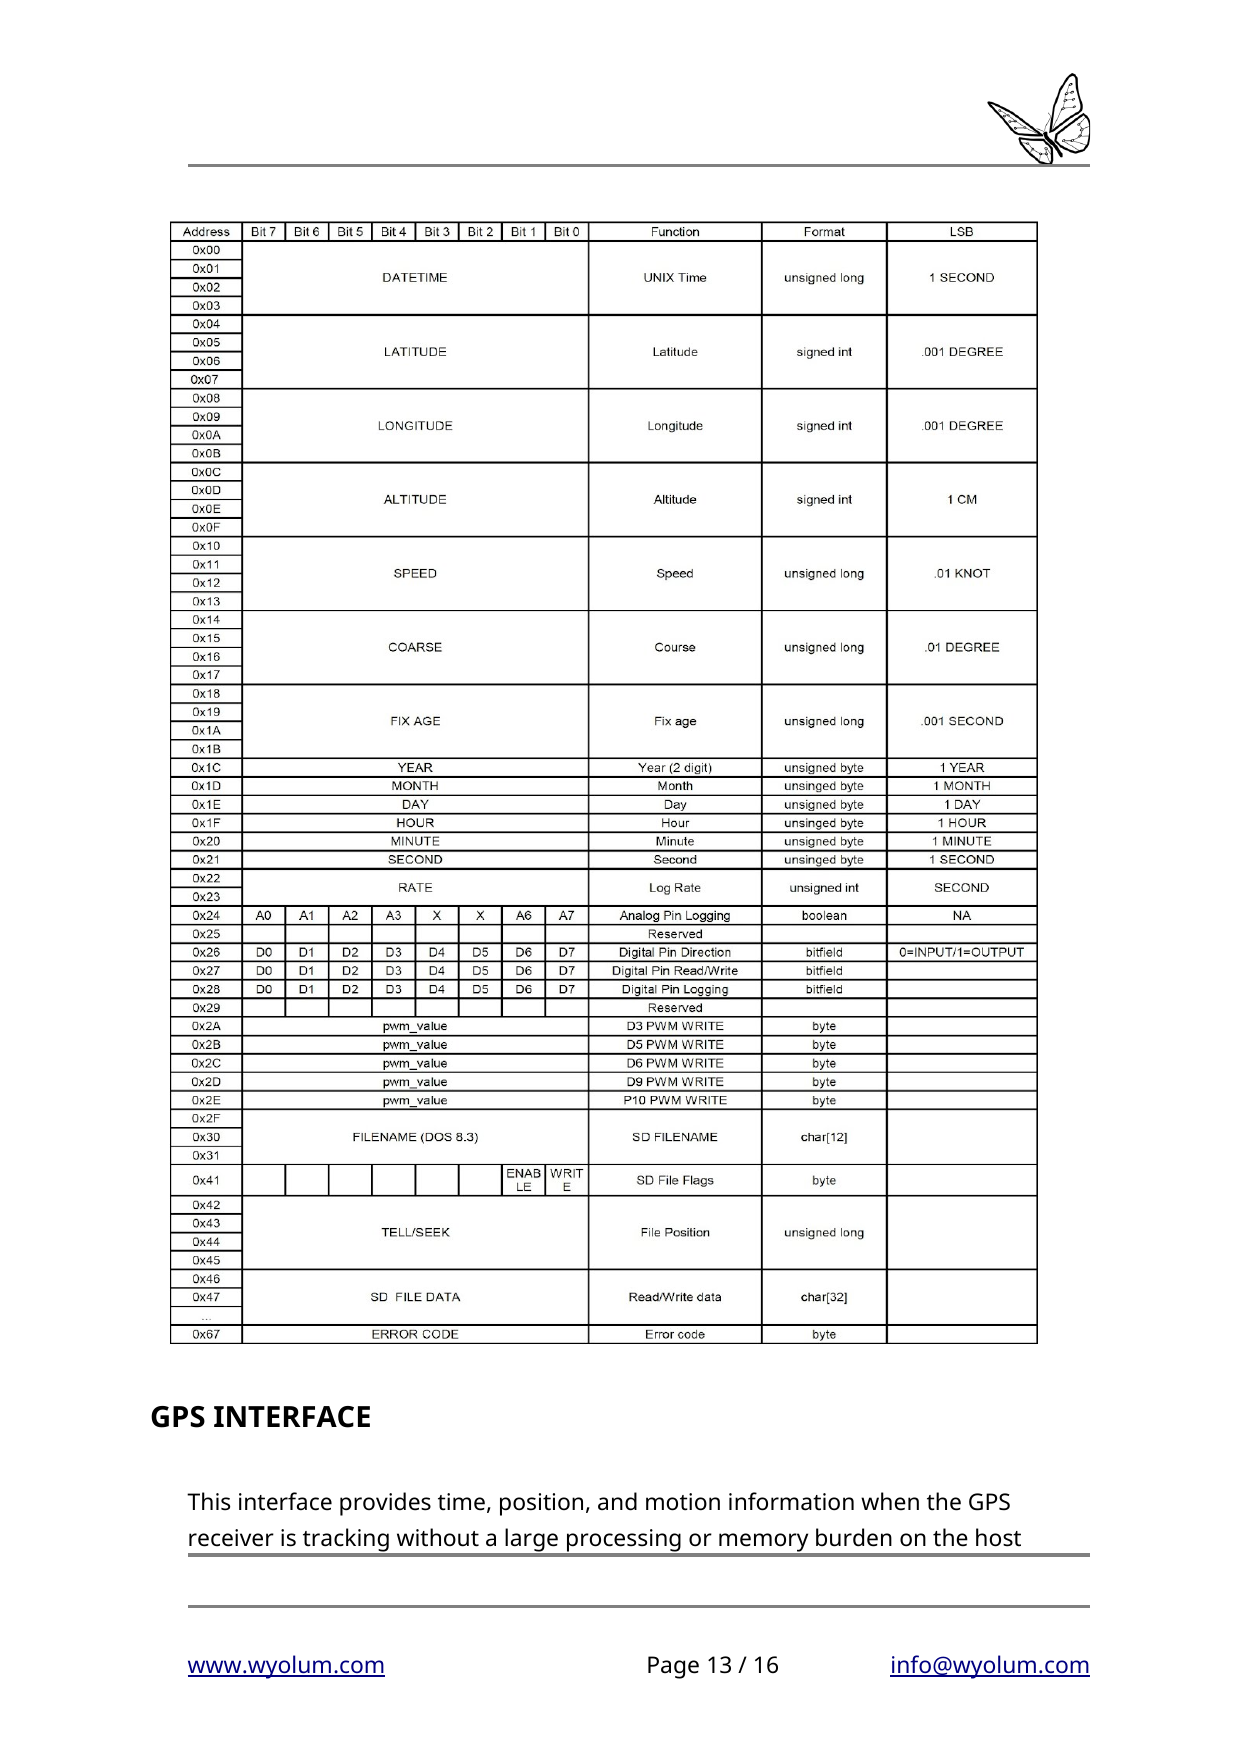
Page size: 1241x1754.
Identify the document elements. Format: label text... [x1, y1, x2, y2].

picture [150, 203, 1057, 1362]
text This interface provides time, position, and motion information when the GPS receiver is tracking without a large processing or memory burden on the host [187, 1486, 1090, 1557]
picture [987, 73, 1091, 165]
subtitle GPS INTERFACE [150, 1396, 1090, 1436]
